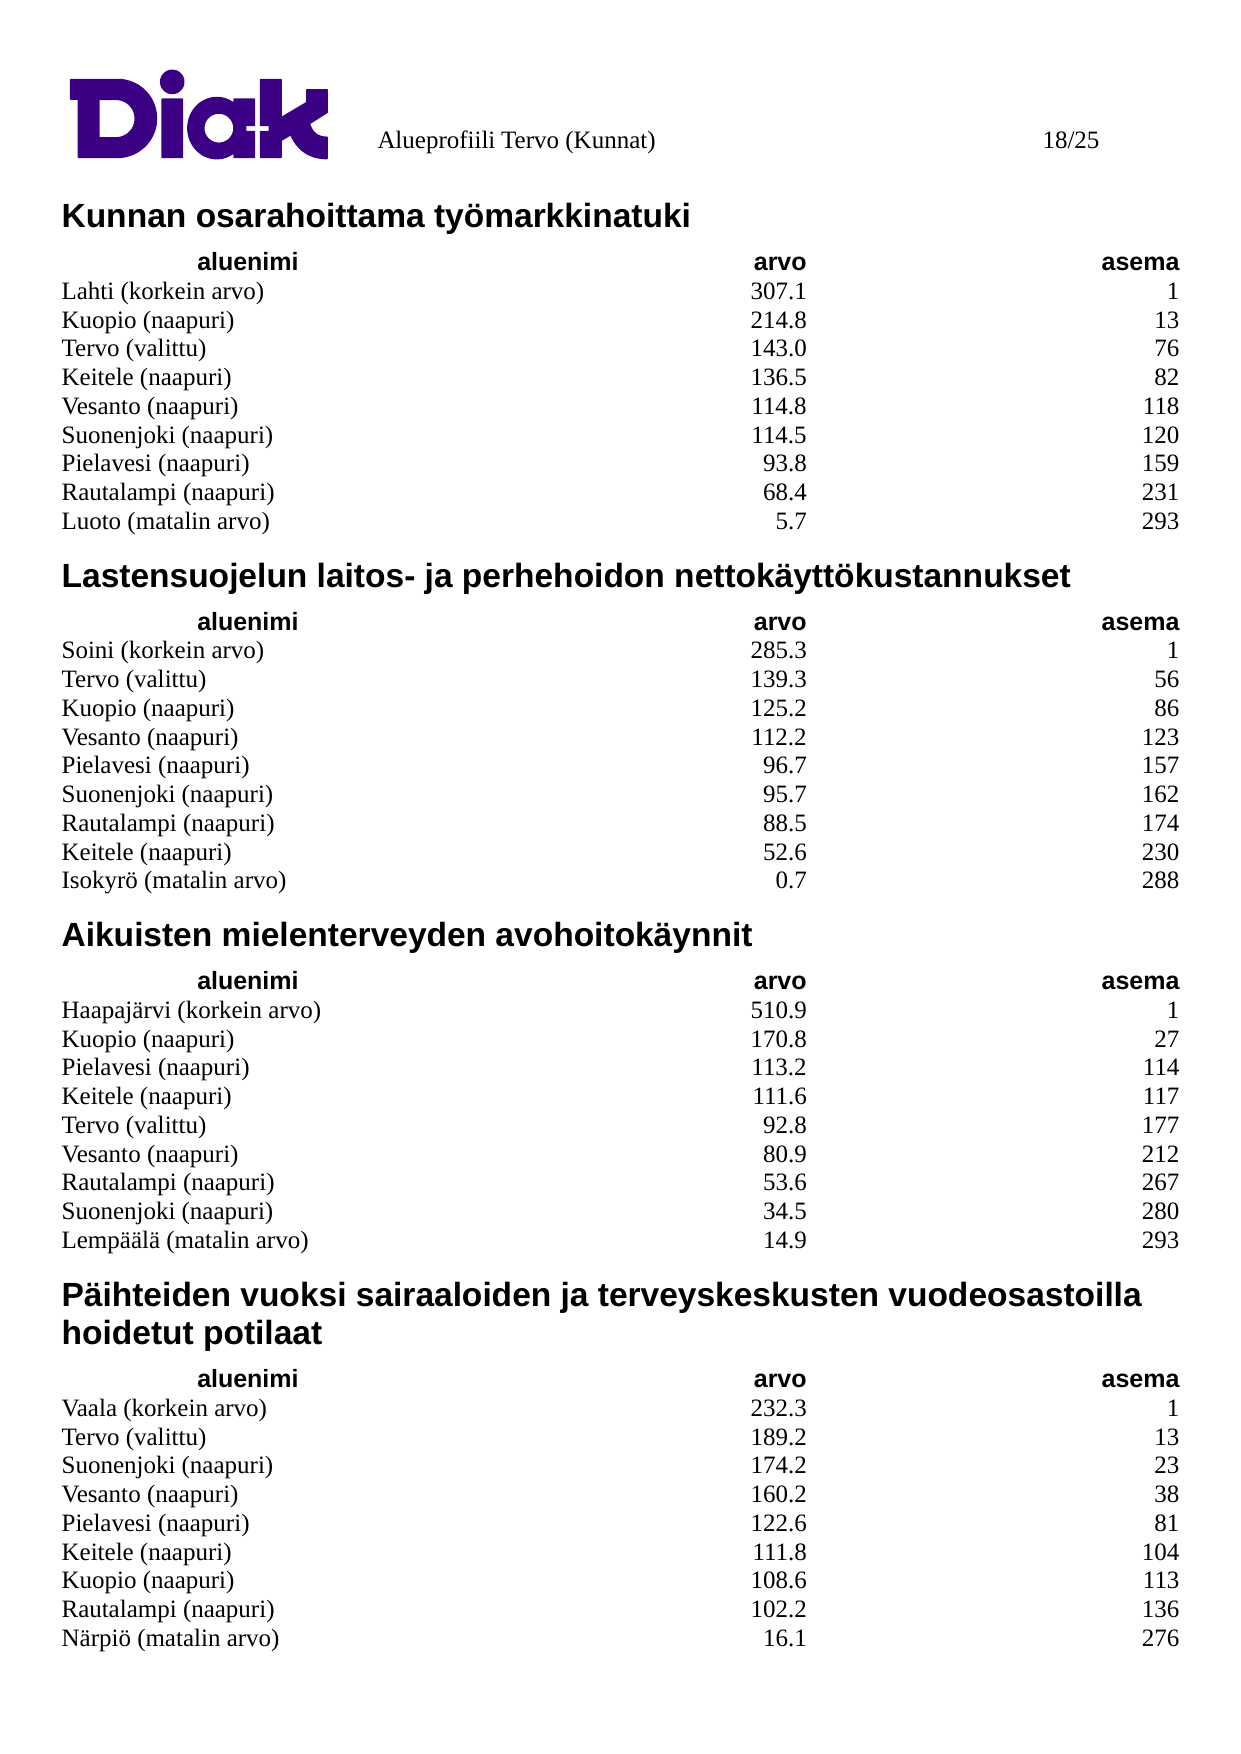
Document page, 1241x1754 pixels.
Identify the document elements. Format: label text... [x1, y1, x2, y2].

table_cell 231 [806, 477, 1179, 506]
table_cell 111.6 [434, 1081, 806, 1110]
table_cell 82 [806, 362, 1179, 391]
table_cell Luoto (matalin arvo) [61, 506, 434, 535]
table_cell Pielavesi (naapuri) [61, 1053, 434, 1081]
table_cell 16.1 [434, 1623, 806, 1652]
table_cell 96.7 [434, 751, 806, 779]
table_cell 170.8 [434, 1024, 806, 1052]
table_cell Keitele (naapuri) [61, 1081, 434, 1110]
table_cell 212 [806, 1139, 1179, 1167]
table_header aluenimi [61, 966, 434, 995]
table_cell 80.9 [434, 1139, 806, 1167]
table_cell 23 [806, 1451, 1179, 1479]
table_cell 1 [806, 636, 1179, 664]
table_cell 1 [806, 276, 1179, 305]
table_cell 293 [806, 1225, 1179, 1254]
table_cell Keitele (naapuri) [61, 1537, 434, 1566]
table_cell Kuopio (naapuri) [61, 305, 434, 333]
table_cell Närpiö (matalin arvo) [61, 1623, 434, 1652]
table_cell 189.2 [434, 1422, 806, 1451]
table_cell 276 [806, 1623, 1179, 1652]
table_cell Rautalampi (naapuri) [61, 1168, 434, 1196]
table_cell 122.6 [434, 1508, 806, 1537]
table_cell Rautalampi (naapuri) [61, 1594, 434, 1623]
table_cell 114.8 [434, 391, 806, 420]
table_header asema [806, 966, 1179, 995]
table_cell 88.5 [434, 808, 806, 837]
table_cell 38 [806, 1479, 1179, 1508]
table_cell 14.9 [434, 1225, 806, 1254]
table_cell 118 [806, 391, 1179, 420]
table_cell 157 [806, 751, 1179, 779]
table_header aluenimi [61, 247, 434, 276]
table_cell 143.0 [434, 334, 806, 362]
table_cell Vaala (korkein arvo) [61, 1393, 434, 1422]
table_cell 5.7 [434, 506, 806, 535]
subtitle Lastensuojelun laitos- ja perhehoidon nettokäyttökustannukset [61, 556, 1179, 594]
table_cell Suonenjoki (naapuri) [61, 1451, 434, 1479]
table_cell 13 [806, 1422, 1179, 1451]
table_cell Vesanto (naapuri) [61, 722, 434, 751]
table_cell 114 [806, 1053, 1179, 1081]
table_cell 0.7 [434, 866, 806, 894]
table_cell 93.8 [434, 449, 806, 477]
table_cell 113 [806, 1566, 1179, 1594]
table_cell Isokyrö (matalin arvo) [61, 866, 434, 894]
table_cell 510.9 [434, 995, 806, 1024]
table_cell 120 [806, 420, 1179, 448]
table_cell 112.2 [434, 722, 806, 751]
table_cell 230 [806, 837, 1179, 866]
subtitle Kunnan osarahoittama työmarkkinatuki [61, 196, 1179, 235]
table_cell Suonenjoki (naapuri) [61, 1196, 434, 1225]
table_cell 136 [806, 1594, 1179, 1623]
table_cell 108.6 [434, 1566, 806, 1594]
table_cell 34.5 [434, 1196, 806, 1225]
table_cell 232.3 [434, 1393, 806, 1422]
table_cell Pielavesi (naapuri) [61, 449, 434, 477]
table_cell Kuopio (naapuri) [61, 1024, 434, 1052]
table_cell 102.2 [434, 1594, 806, 1623]
table_cell 174 [806, 808, 1179, 837]
table_cell 1 [806, 1393, 1179, 1422]
table_cell 162 [806, 779, 1179, 808]
table_header arvo [434, 966, 806, 995]
table_cell 159 [806, 449, 1179, 477]
table_cell Keitele (naapuri) [61, 362, 434, 391]
table_header asema [806, 1364, 1179, 1393]
table_cell 95.7 [434, 779, 806, 808]
subtitle Aikuisten mielenterveyden avohoitokäynnit [61, 915, 1179, 954]
table_cell Tervo (valittu) [61, 1110, 434, 1139]
table_header aluenimi [61, 1364, 434, 1393]
table_cell 177 [806, 1110, 1179, 1139]
table_header asema [806, 247, 1179, 276]
table_cell 81 [806, 1508, 1179, 1537]
table_cell Lahti (korkein arvo) [61, 276, 434, 305]
table_cell 160.2 [434, 1479, 806, 1508]
table_cell Vesanto (naapuri) [61, 391, 434, 420]
table_cell Rautalampi (naapuri) [61, 477, 434, 506]
table_cell 52.6 [434, 837, 806, 866]
table_cell 114.5 [434, 420, 806, 448]
table_cell Pielavesi (naapuri) [61, 1508, 434, 1537]
table_header arvo [434, 607, 806, 636]
table_cell 117 [806, 1081, 1179, 1110]
table_cell Haapajärvi (korkein arvo) [61, 995, 434, 1024]
table_cell Soini (korkein arvo) [61, 636, 434, 664]
table_cell Suonenjoki (naapuri) [61, 779, 434, 808]
table_cell 1 [806, 995, 1179, 1024]
table_cell 285.3 [434, 636, 806, 664]
table_cell 56 [806, 664, 1179, 693]
table_cell Kuopio (naapuri) [61, 1566, 434, 1594]
table_cell 13 [806, 305, 1179, 333]
table_cell Tervo (valittu) [61, 334, 434, 362]
table_cell Tervo (valittu) [61, 1422, 434, 1451]
table_cell 214.8 [434, 305, 806, 333]
table_cell Lempäälä (matalin arvo) [61, 1225, 434, 1254]
table_cell 68.4 [434, 477, 806, 506]
table_header asema [806, 607, 1179, 636]
table_cell 174.2 [434, 1451, 806, 1479]
table_cell 125.2 [434, 693, 806, 722]
table_cell 86 [806, 693, 1179, 722]
table_cell Kuopio (naapuri) [61, 693, 434, 722]
table_cell 293 [806, 506, 1179, 535]
table_cell 307.1 [434, 276, 806, 305]
table_cell 139.3 [434, 664, 806, 693]
subtitle Päihteiden vuoksi sairaaloiden ja terveyskeskusten vuodeosastoilla hoidetut potilaat [61, 1274, 1179, 1352]
table_cell 27 [806, 1024, 1179, 1052]
table_cell Suonenjoki (naapuri) [61, 420, 434, 448]
table_cell Vesanto (naapuri) [61, 1139, 434, 1167]
table_cell 104 [806, 1537, 1179, 1566]
table_cell 53.6 [434, 1168, 806, 1196]
table_cell Rautalampi (naapuri) [61, 808, 434, 837]
table_cell Keitele (naapuri) [61, 837, 434, 866]
table_cell Tervo (valittu) [61, 664, 434, 693]
table_cell 76 [806, 334, 1179, 362]
table_cell 136.5 [434, 362, 806, 391]
table_cell Vesanto (naapuri) [61, 1479, 434, 1508]
table_header aluenimi [61, 607, 434, 636]
table_cell 113.2 [434, 1053, 806, 1081]
table_cell Pielavesi (naapuri) [61, 751, 434, 779]
table_cell 280 [806, 1196, 1179, 1225]
table_header arvo [434, 1364, 806, 1393]
table_header arvo [434, 247, 806, 276]
table_cell 92.8 [434, 1110, 806, 1139]
table_cell 288 [806, 866, 1179, 894]
table_cell 111.8 [434, 1537, 806, 1566]
table_cell 267 [806, 1168, 1179, 1196]
table_cell 123 [806, 722, 1179, 751]
